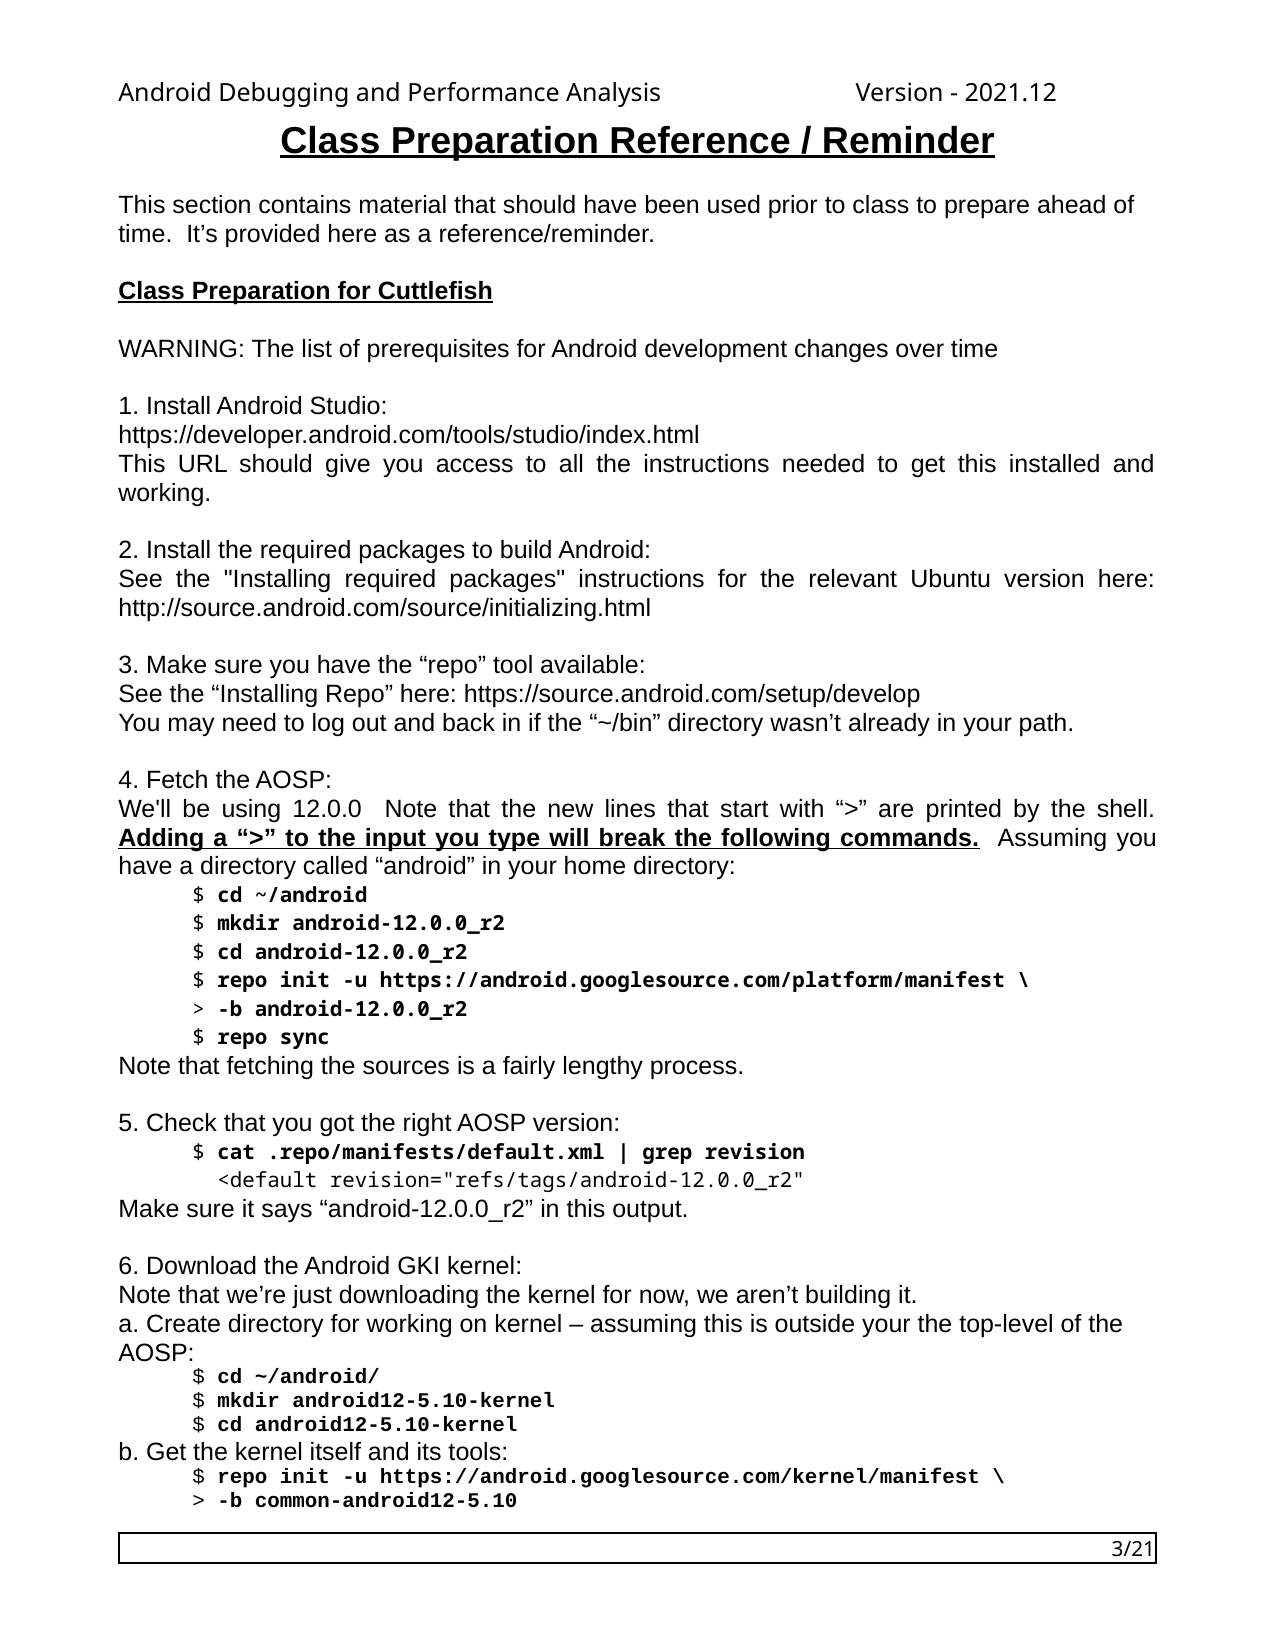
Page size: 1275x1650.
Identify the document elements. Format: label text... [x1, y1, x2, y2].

text You may need to log out and back in if the “~/bin” directory wasn’t already in your path. [118, 707, 1157, 736]
text 3. Make sure you have the “repo” tool available: [118, 650, 1157, 679]
text $ repo sync [192, 1022, 1157, 1051]
text Note that fetching the sources is a fairly lengthy process. [118, 1051, 1157, 1079]
text See the "Installing required packages" instructions for the relevant Ubuntu version here: http://source.android.com/source/initializing.html [118, 564, 1157, 621]
text See the “Installing Repo” here: https://source.android.com/setup/develop [118, 679, 1157, 707]
text > -b common-android12-5.10 [192, 1489, 1157, 1513]
text Class Preparation for Cuttlefish [118, 276, 1157, 305]
text This URL should give you access to all the instructions needed to get this installed and working. [118, 449, 1157, 506]
text This section contains material that should have been used prior to class to prepare ahead of time. It’s provided here as a reference/reminder. [118, 190, 1157, 247]
text <default revision="refs/tags/android-12.0.0_r2" [192, 1165, 1157, 1194]
text $ mkdir android12-5.10-kernel [192, 1390, 1157, 1413]
text https://developer.android.com/tools/studio/index.html [118, 420, 1157, 449]
text $ cat .repo/manifests/default.xml | grep revision [192, 1137, 1157, 1165]
text We'll be using 12.0.0 Note that the new lines that start with “>” are printed by the shell. Adding a “>” to the input you type will break the following commands. Assuming you have a directory called “android” in your home directory: [118, 794, 1157, 880]
text $ repo init -u https://android.googlesource.com/kernel/manifest \ [192, 1466, 1157, 1489]
text $ cd android-12.0.0_r2 [192, 937, 1157, 965]
text Note that we’re just downloading the kernel for now, we aren’t building it. [118, 1280, 1157, 1309]
text Make sure it says “android-12.0.0_r2” in this output. [118, 1194, 1157, 1222]
text 2. Install the required packages to build Android: [118, 535, 1157, 564]
text $ cd ~/android [192, 880, 1157, 908]
text 4. Fetch the AOSP: [118, 765, 1157, 794]
text Class Preparation Reference / Reminder [118, 118, 1157, 161]
text a. Create directory for working on kernel – assuming this is outside your the top-level of the AOSP: [118, 1309, 1157, 1366]
text 1. Install Android Studio: [118, 391, 1157, 420]
text b. Get the kernel itself and its tools: [118, 1437, 1157, 1466]
text WARNING: The list of prerequisites for Android development changes over time [118, 334, 1157, 362]
text 5. Check that you got the right AOSP version: [118, 1108, 1157, 1137]
text $ cd android12-5.10-kernel [192, 1413, 1157, 1437]
text $ cd ~/android/ [192, 1366, 1157, 1390]
text 6. Download the Android GKI kernel: [118, 1251, 1157, 1280]
text > -b android-12.0.0_r2 [192, 994, 1157, 1022]
text $ repo init -u https://android.googlesource.com/platform/manifest \ [192, 965, 1157, 994]
text $ mkdir android-12.0.0_r2 [192, 908, 1157, 937]
